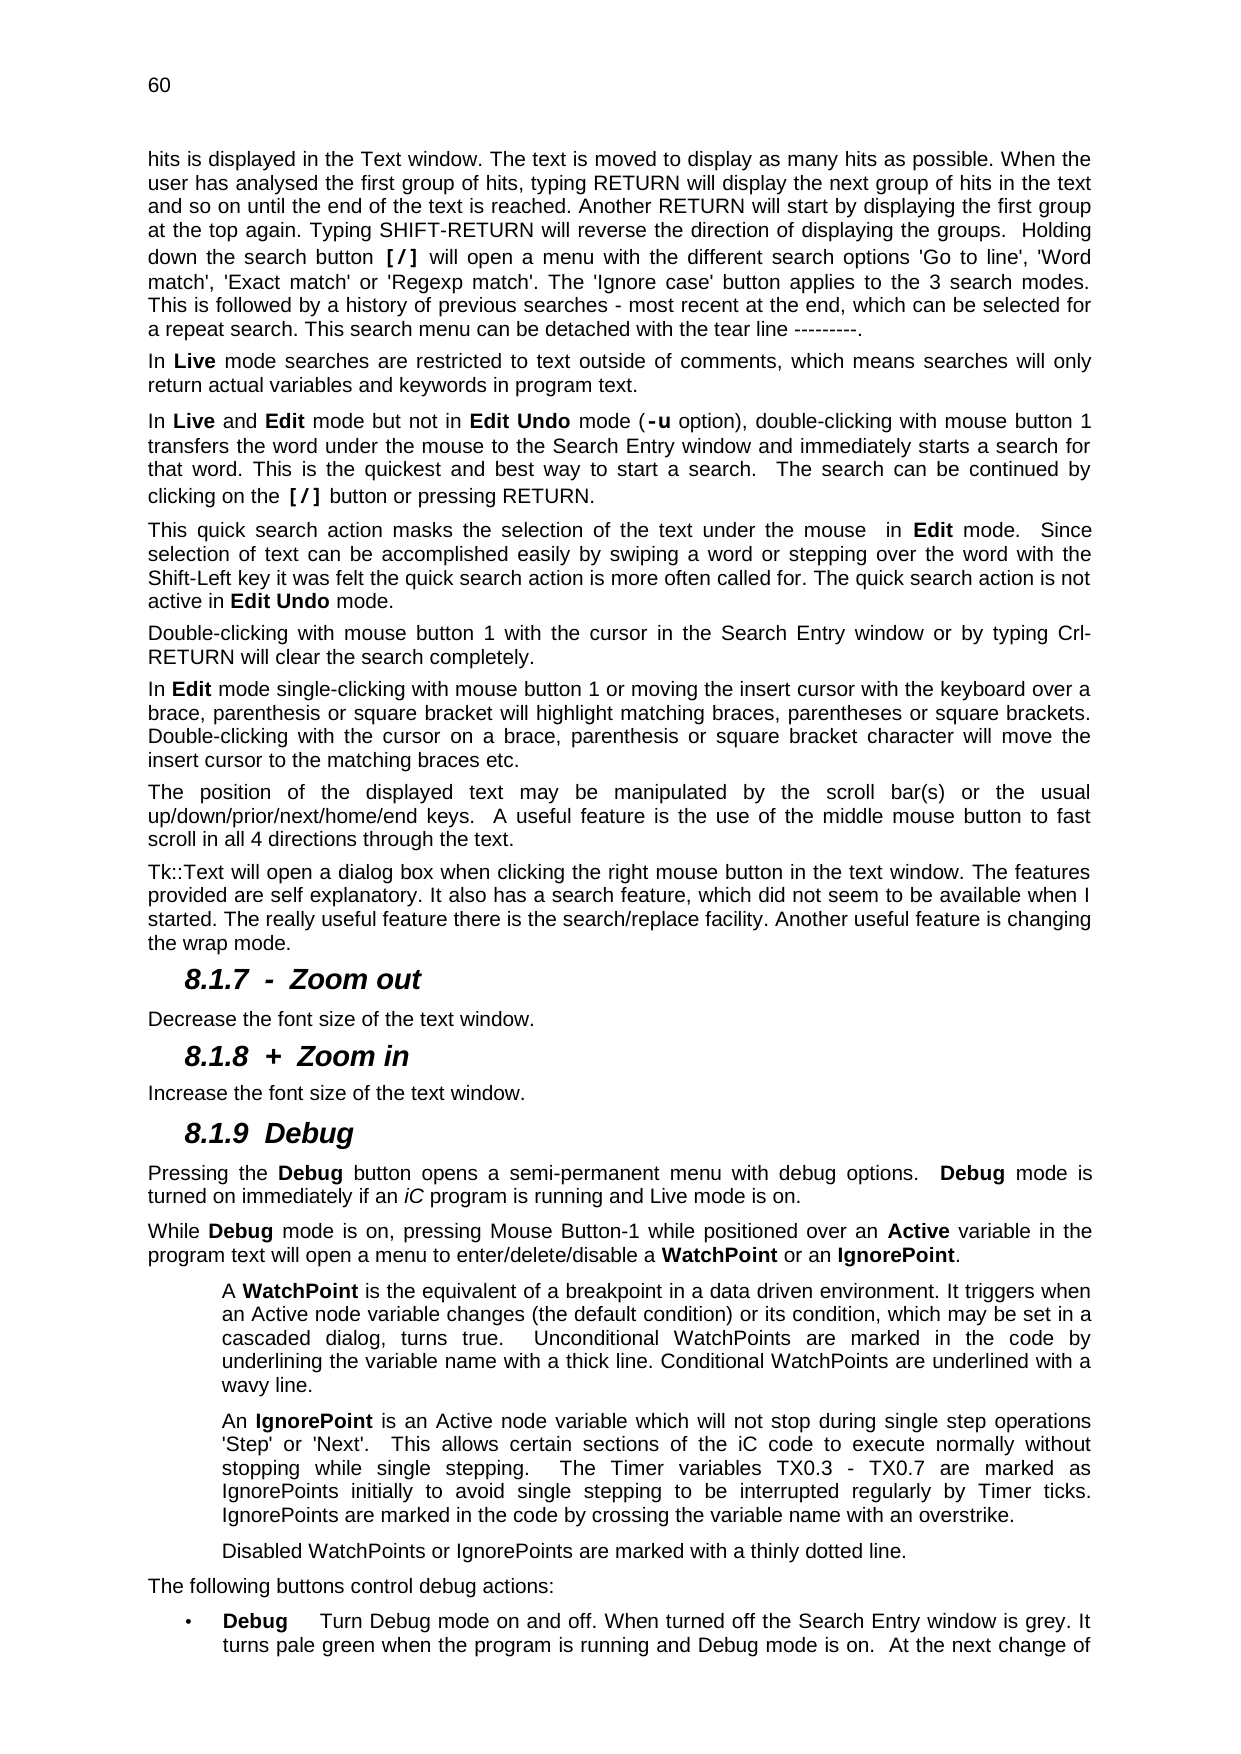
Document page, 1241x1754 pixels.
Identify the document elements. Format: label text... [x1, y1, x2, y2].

subtitle Debug [184, 1117, 1092, 1149]
text The position of the displayed text may be manipulated by the scroll bar(s) or the usual up/down/prior/next/home/end keys. A useful feature is the use of the middle mouse button to fast scroll in all 4 directions through the text. [148, 781, 1092, 851]
text Increase the font size of the text window. [148, 1081, 1092, 1105]
text In Live mode searches are restricted to text outside of comments, which means searches will only return actual variables and keywords in program text. [148, 350, 1092, 397]
text While Debug mode is on, pressing Mouse Button-1 while positioned over an Active variable in the program text will open a menu to enter/delete/disable a WatchPoint or an IgnorePoint. [148, 1220, 1092, 1267]
text An IgnorePoint is an Active node variable which will not stop during single step operations 'Step' or 'Next'. This allows certain sections of the iC code to execute normally without stopping while single stepping. The Timer variables TX0.3 - TX0.7 are marked as IgnorePoints initially to avoid single stepping to be interrupted regularly by Timer ticks. IgnorePoints are marked in the code by crossing the variable name with an overstrike. [222, 1409, 1092, 1527]
subtitle + Zoom in [184, 1040, 1092, 1072]
text This quick search action masks the selection of the text under the mouse in Edit mode. Since selection of text can be accomplished easily by swiping a word or stepping over the word with the Shift-Left key it was felt the quick search action is more often called for. The quick search action is not active in Edit Undo mode. [148, 519, 1092, 613]
text Tk::Text will open a dialog box when clicking the right mouse button in the text window. The features provided are self explanatory. It also has a search feature, which did not seem to be available when I started. The really useful feature there is the search/replace facility. Another useful feature is changing the wrap mode. [148, 860, 1092, 954]
text In Edit mode single-clicking with mouse button 1 or moving the insert cursor with the keyboard over a brace, parenthesis or square bracket will highlight matching braces, parentheses or square brackets. Double-clicking with the cursor on a brace, parenthesis or square bracket character will move the insert cursor to the matching braces etc. [148, 678, 1092, 772]
text A WatchPoint is the equivalent of a breakpoint in a data driven environment. It triggers when an Active node variable changes (the default condition) or its condition, which may be set in a cascaded dialog, turns true. Unconditional WatchPoints are marked in the code by underlining the variable name with a thick line. Conditional WatchPoints are underlined with a wavy line. [222, 1279, 1092, 1397]
text Pressing the Debug button opens a semi-permanent menu with debug options. Debug mode is turned on immediately if an iC program is running and Live mode is on. [148, 1161, 1092, 1208]
text Decrease the font size of the text window. [148, 1008, 1092, 1031]
subtitle - Zoom out [184, 963, 1092, 996]
list Debug Turn Debug mode on and off. When turned off the Search Entry window is grey. It turns pale green when the program is running and Debug mode is on. At the next change of [185, 1610, 1092, 1657]
text In Live and Edit mode but not in Edit Undo mode (-u option), double-clicking with mouse button 1 transfers the word under the mouse to the Search Entry window and immediately starts a search for that word. This is the quickest and best way to start a search. The search can be continued by clicking on the [/] button or pressing RETURN. [148, 406, 1092, 510]
text hits is displayed in the Text window. The text is moved to display as many hits as possible. When the user has analysed the first group of hits, typing RETURN will display the next group of hits in the text and so on until the end of the text is reached. Another RETURN will start by displaying the first group at the top again. Typing SHIFT-RETURN will reverse the direction of displaying the groups. Holding down the search button [/] will open a menu with the different search options 'Go to line', 'Word match', 'Exact match' or 'Regexp match'. The 'Ignore case' button applies to the 3 search modes. This is followed by a history of previous searches - most recent at the end, which can be selected for a repeat search. This search menu can be detached with the tear line ---------. [148, 148, 1092, 341]
text Disabled WatchPoints or IgnorePoints are marked with a thinly dotted line. [222, 1539, 1092, 1563]
text The following buttons control debug actions: [148, 1574, 1092, 1598]
text Double-clicking with mouse button 1 with the cursor in the Search Entry window or by typing Crl-RETURN will clear the search completely. [148, 622, 1092, 669]
